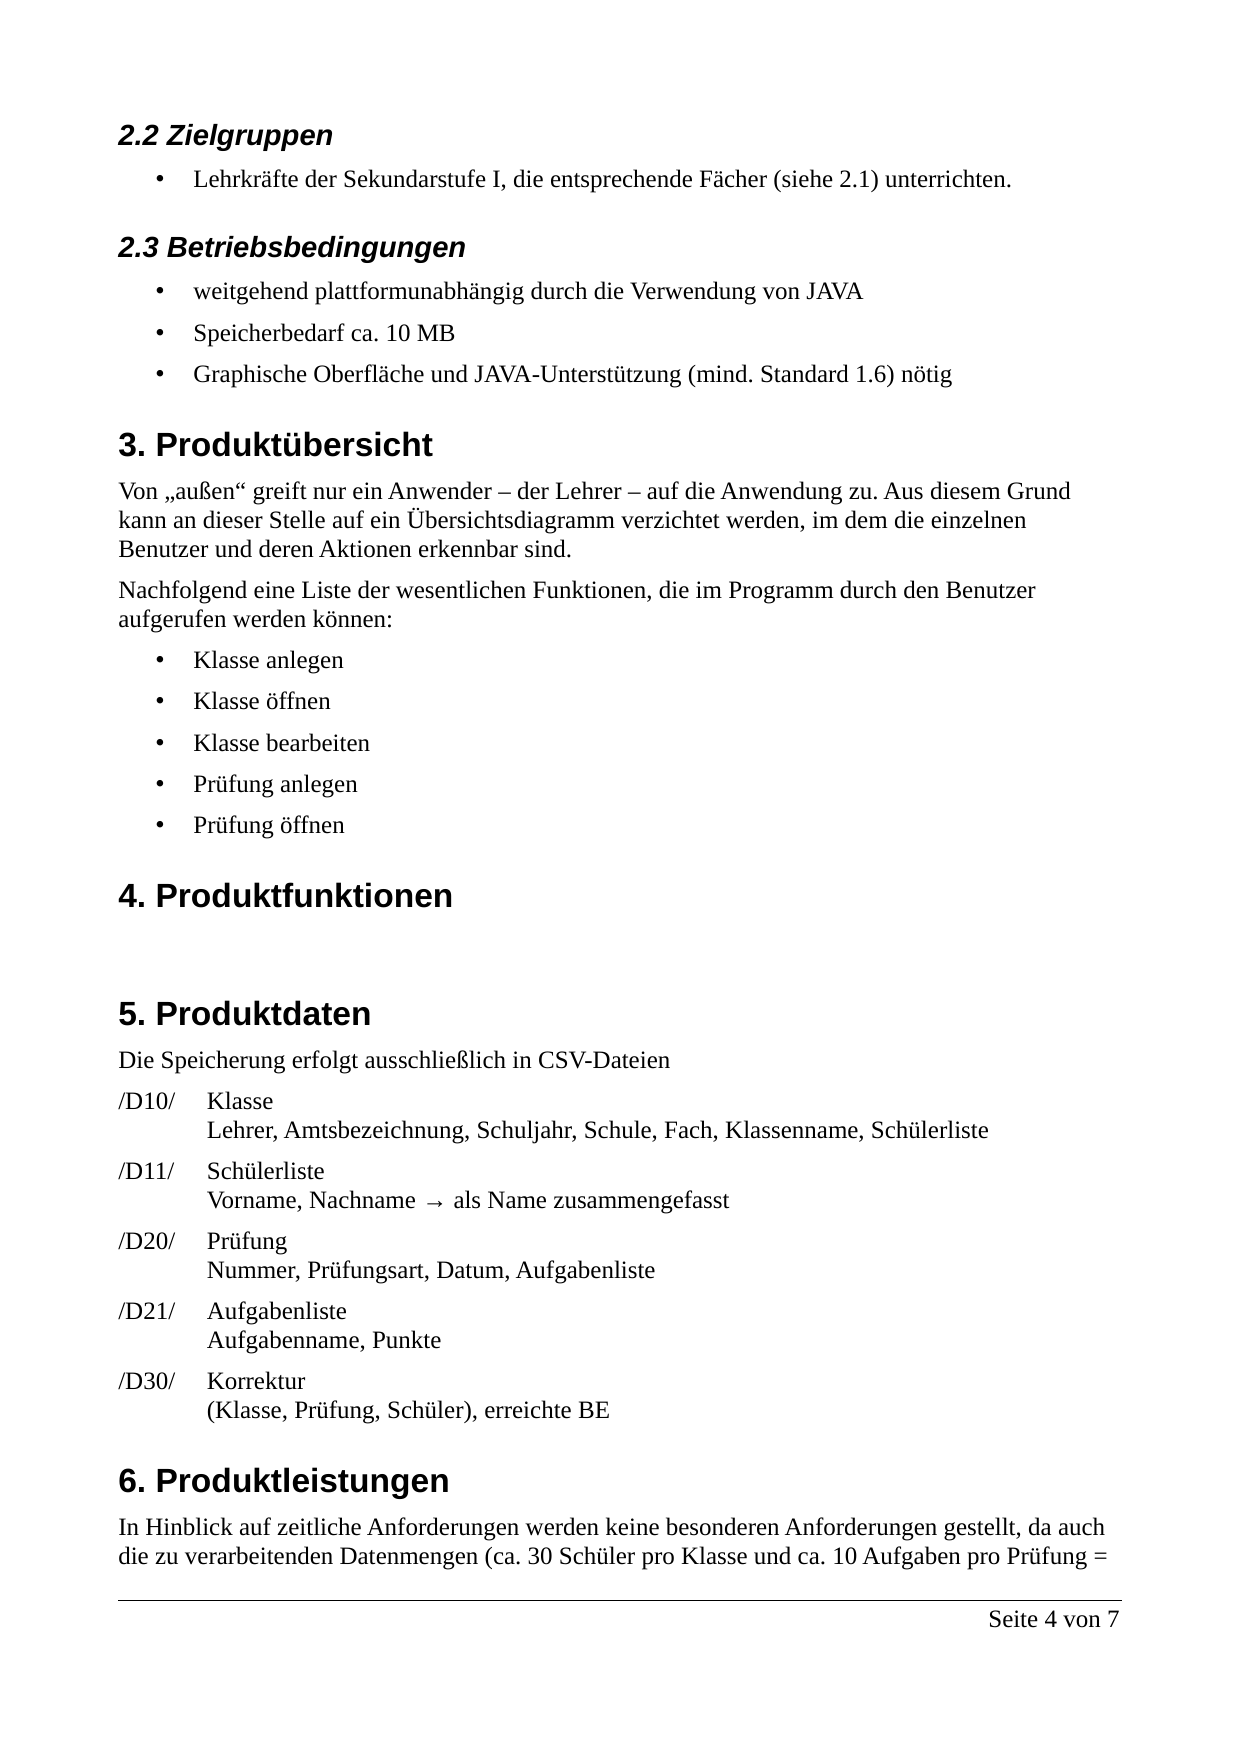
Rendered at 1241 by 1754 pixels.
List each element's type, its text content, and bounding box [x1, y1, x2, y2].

subtitle 6. Produktleistungen [118, 1461, 1122, 1500]
text /D10/ Klasse Lehrer, Amtsbezeichnung, Schuljahr, Schule, Fach, Klassenname, Schülerliste [118, 1086, 1122, 1144]
text Die Speicherung erfolgt ausschließlich in CSV-Dateien [118, 1045, 1122, 1074]
subtitle 5. Produktdaten [118, 994, 1122, 1032]
subtitle 2.3 Betriebsbedingungen [118, 230, 1122, 264]
list Prüfung öffnen [156, 810, 1122, 839]
list weitgehend plattformunabhängig durch die Verwendung von JAVA [156, 276, 1122, 305]
list Klasse bearbeiten [156, 728, 1122, 756]
list Klasse öffnen [156, 686, 1122, 715]
list Prüfung anlegen [156, 769, 1122, 798]
text Von „außen“ greift nur ein Anwender – der Lehrer – auf die Anwendung zu. Aus diesem Grund kann an dieser Stelle auf ein Übersichtsdiagramm verzichtet werden, im dem die einzelnen Benutzer und deren Aktionen erkennbar sind. [118, 476, 1122, 563]
text In Hinblick auf zeitliche Anforderungen werden keine besonderen Anforderungen gestellt, da auch die zu verarbeitenden Datenmengen (ca. 30 Schüler pro Klasse und ca. 10 Aufgaben pro Prüfung = [118, 1512, 1122, 1570]
subtitle 4. Produktfunktionen [118, 876, 1122, 915]
list Speicherbedarf ca. 10 MB [156, 318, 1122, 346]
list Graphische Oberfläche und JAVA-Unterstützung (mind. Standard 1.6) nötig [156, 359, 1122, 388]
list Lehrkräfte der Sekundarstufe I, die entsprechende Fächer (siehe 2.1) unterrichten. [156, 164, 1122, 193]
list Klasse anlegen [156, 645, 1122, 674]
subtitle 2.2 Zielgruppen [118, 118, 1122, 152]
text Nachfolgend eine Liste der wesentlichen Funktionen, die im Programm durch den Benutzer aufgerufen werden können: [118, 575, 1122, 633]
text /D20/ Prüfung Nummer, Prüfungsart, Datum, Aufgabenliste [118, 1226, 1122, 1284]
text /D21/ Aufgabenliste Aufgabenname, Punkte [118, 1296, 1122, 1354]
text /D11/ Schülerliste Vorname, Nachname → als Name zusammengefasst [118, 1156, 1122, 1214]
text /D30/ Korrektur (Klasse, Prüfung, Schüler), erreichte BE [118, 1366, 1122, 1424]
subtitle 3. Produktübersicht [118, 425, 1122, 464]
